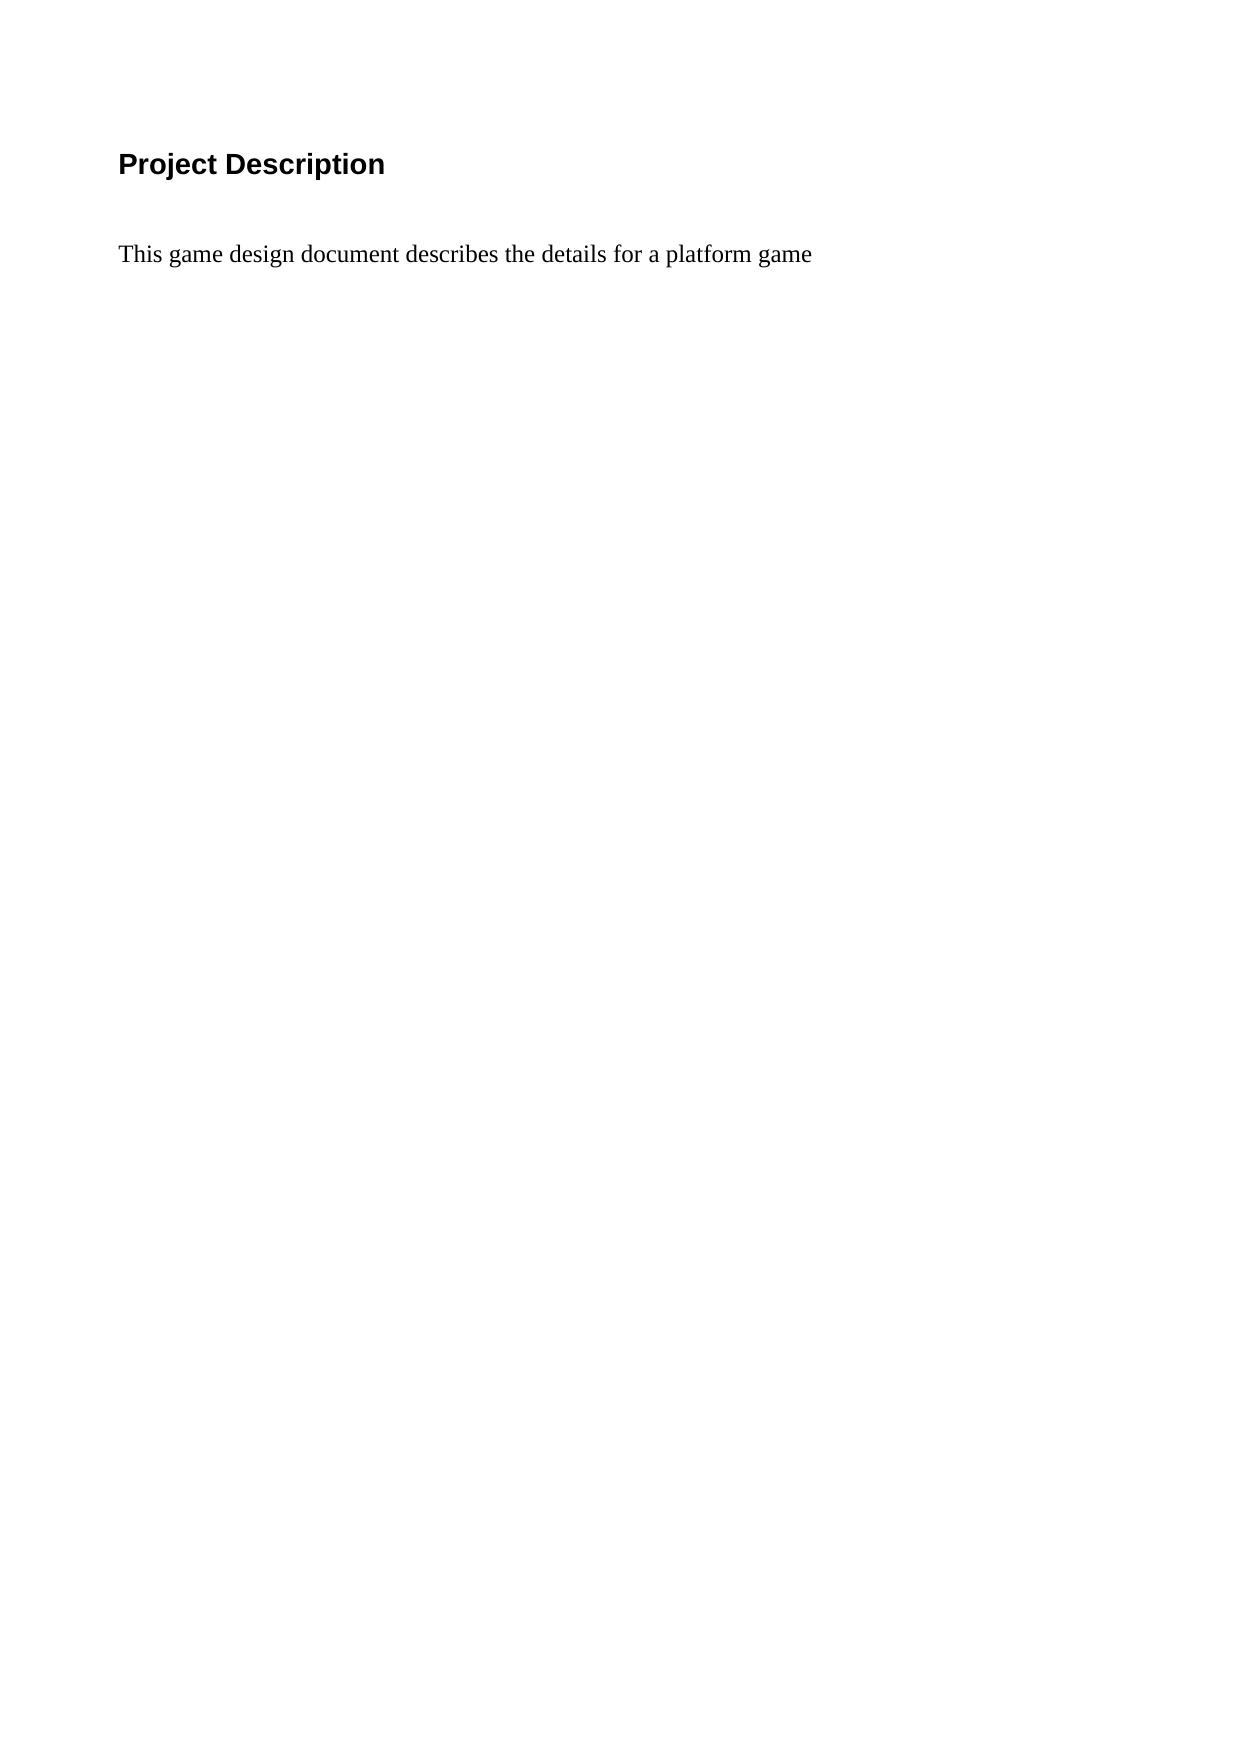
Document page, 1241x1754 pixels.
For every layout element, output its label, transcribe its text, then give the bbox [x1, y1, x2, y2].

text This game design document describes the details for a platform game [118, 239, 1122, 268]
text Project Description [118, 147, 1122, 181]
